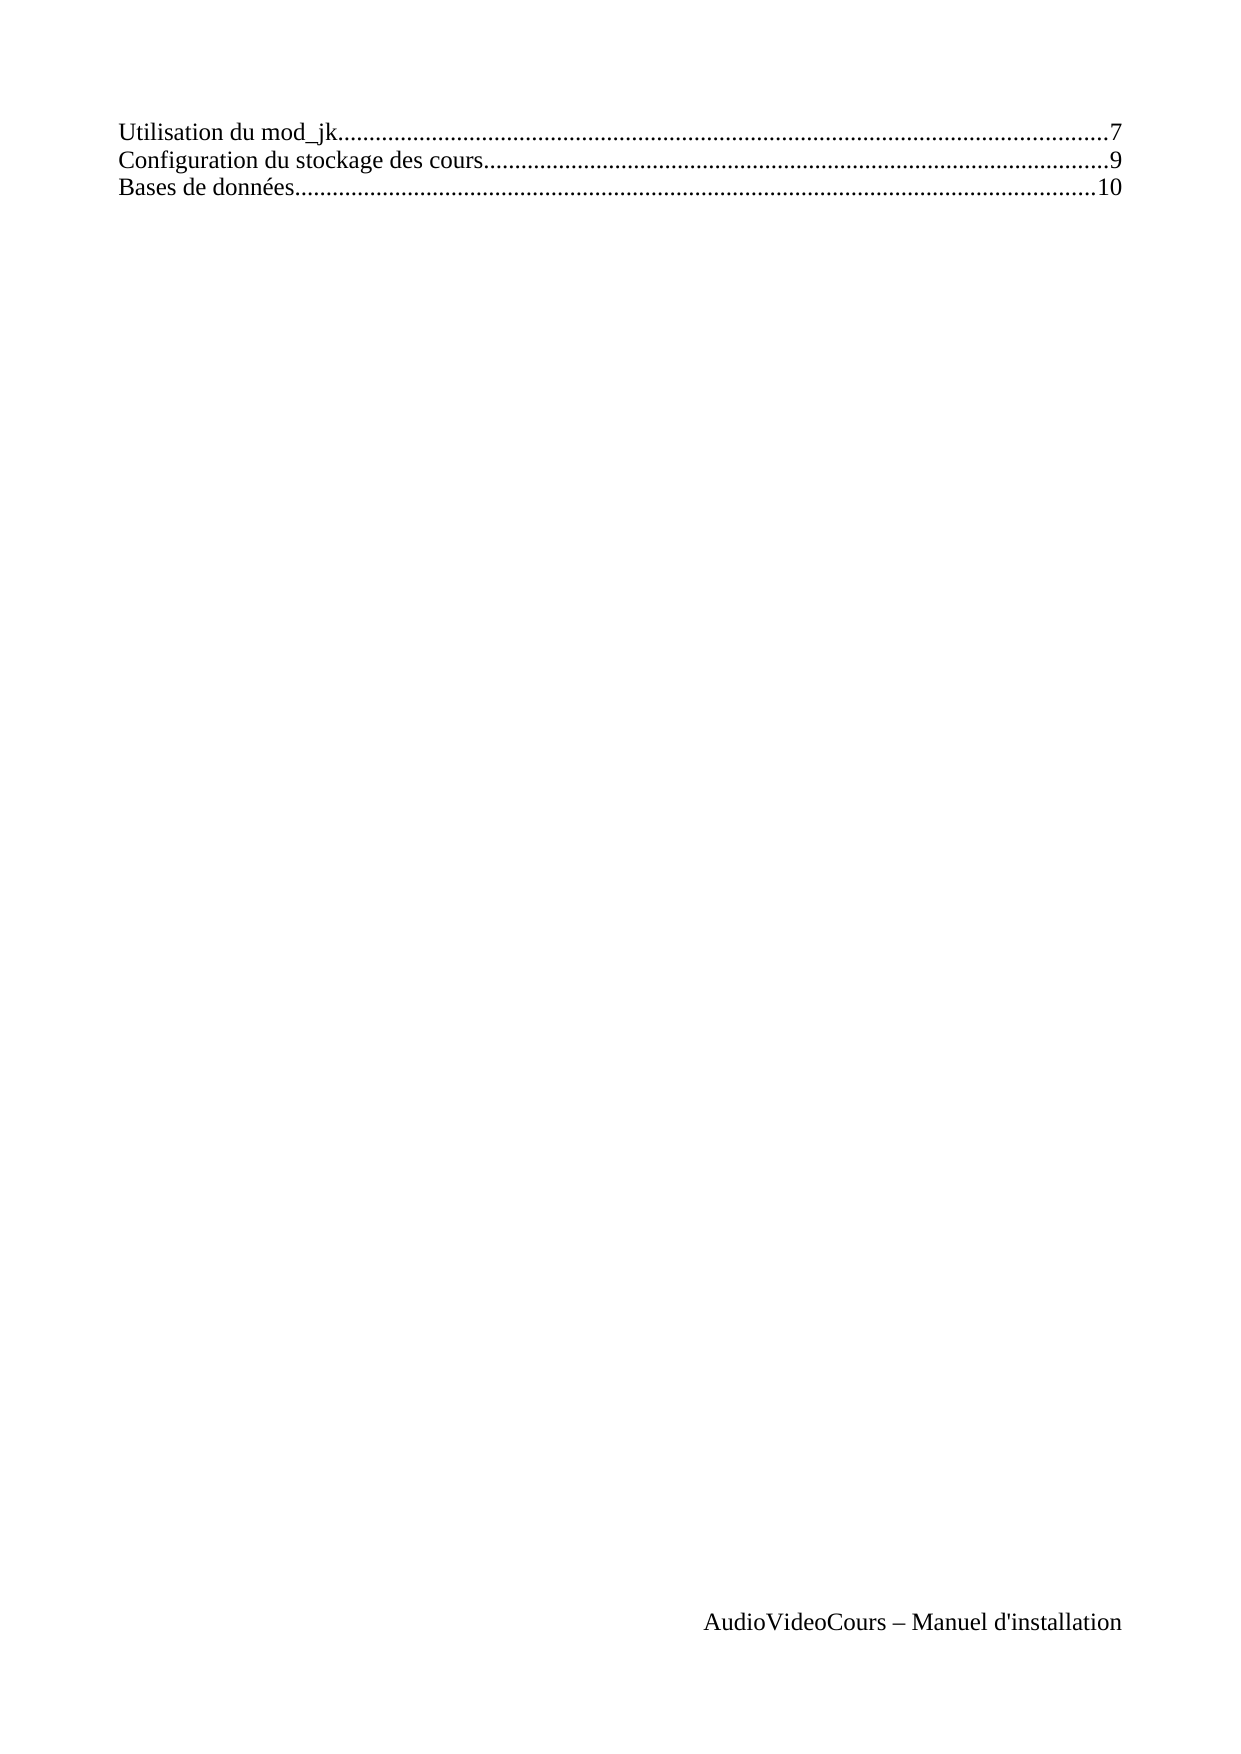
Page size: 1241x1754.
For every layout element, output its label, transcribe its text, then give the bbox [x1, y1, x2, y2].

text Bases de données 10 [118, 173, 1122, 201]
text Configuration du stockage des cours 9 [118, 146, 1122, 173]
text Utilisation du mod_jk 7 [118, 118, 1122, 146]
